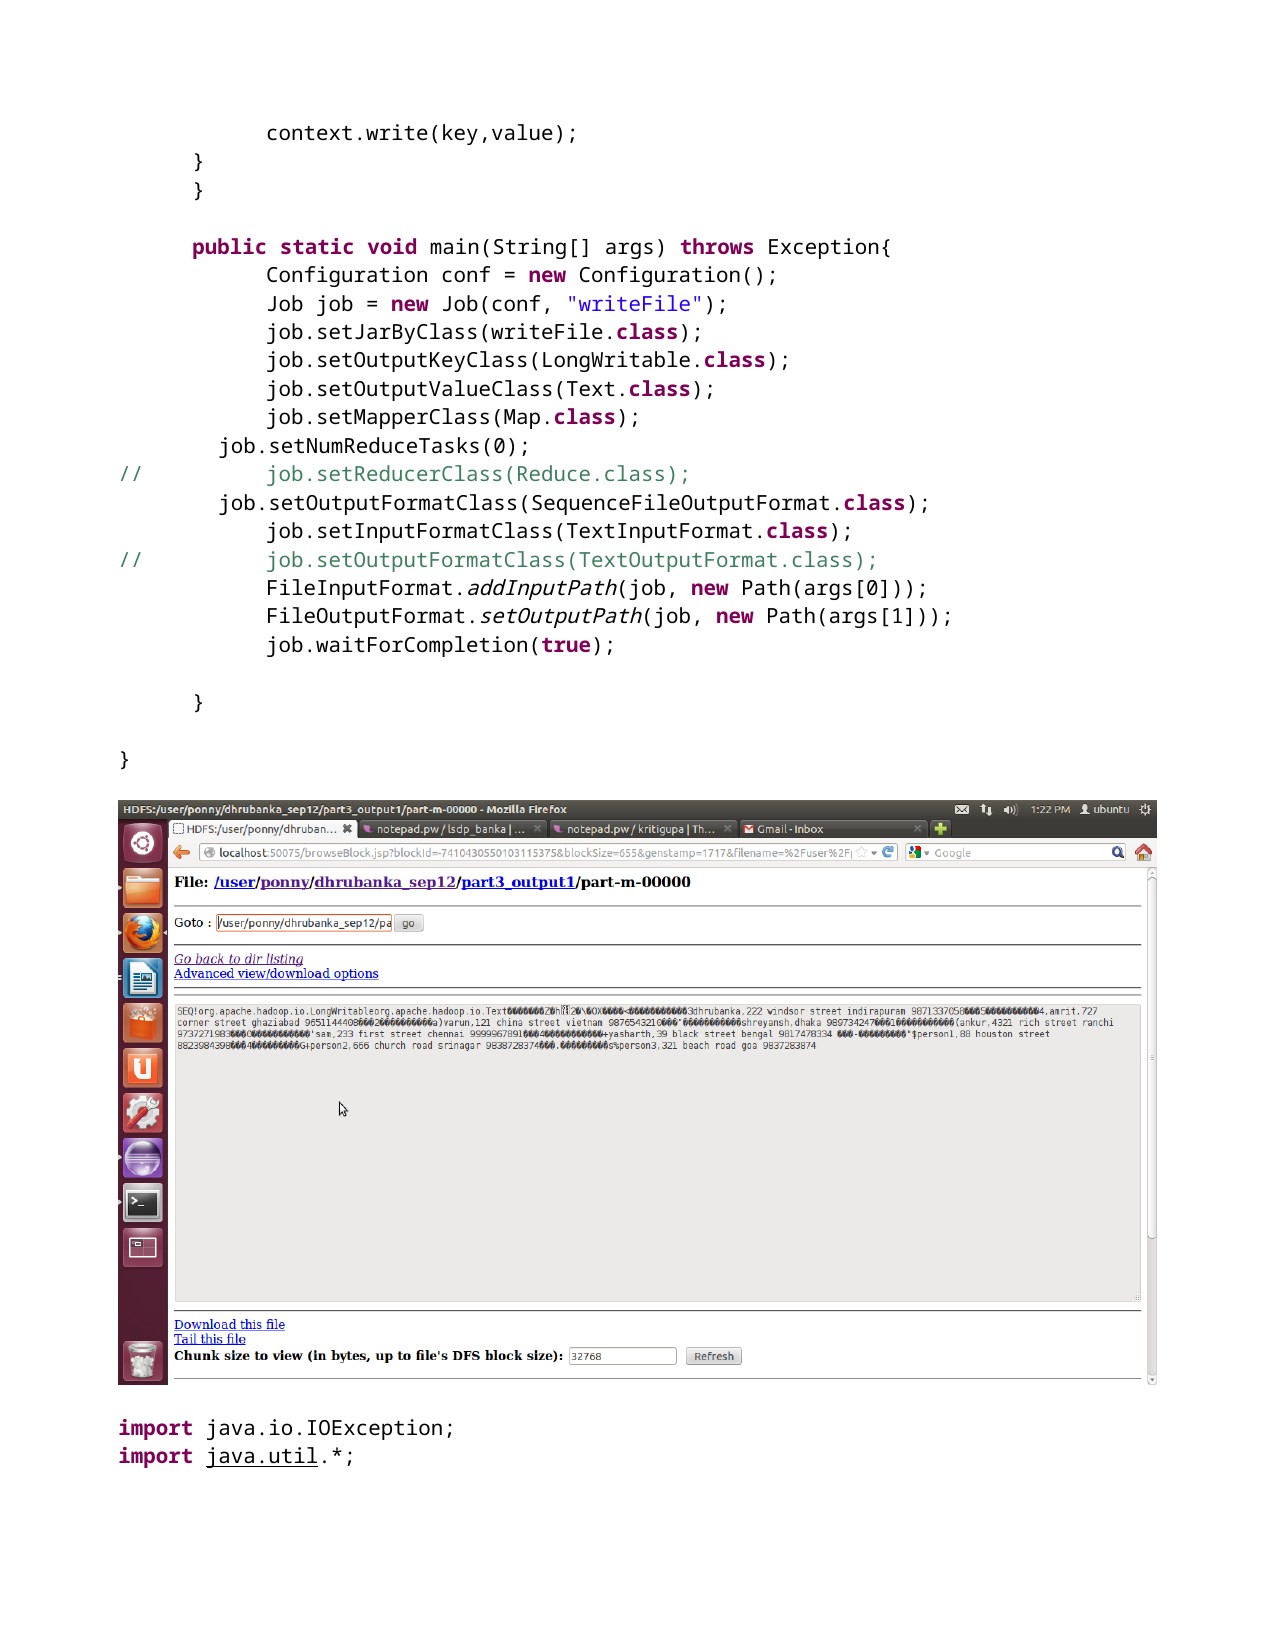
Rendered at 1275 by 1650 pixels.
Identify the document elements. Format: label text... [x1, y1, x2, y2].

text job.setInputFormatClass(TextInputFormat.class); [118, 516, 1157, 545]
text job.setMapperClass(Map.class); [118, 402, 1157, 431]
text } [118, 175, 1157, 203]
text FileInputFormat.addInputPath(job, new Path(args[0])); [118, 573, 1157, 602]
text job.waitForCompletion(true); [118, 630, 1157, 658]
text import java.util.*; [118, 1441, 1157, 1470]
text job.setOutputFormatClass(SequenceFileOutputFormat.class); [118, 488, 1157, 516]
text // job.setOutputFormatClass(TextOutputFormat.class); [118, 545, 1157, 573]
text FileOutputFormat.setOutputPath(job, new Path(args[1])); [118, 602, 1157, 630]
text // job.setReducerClass(Reduce.class); [118, 459, 1157, 488]
text public static void main(String[] args) throws Exception{ [118, 232, 1157, 260]
text job.setOutputValueClass(Text.class); [118, 374, 1157, 402]
text context.write(key,value); [118, 118, 1157, 147]
text } [118, 744, 1157, 772]
text } [118, 687, 1157, 715]
text Configuration conf = new Configuration(); [118, 260, 1157, 289]
text job.setNumReduceTasks(0); [118, 431, 1157, 459]
text import java.io.IOException; [118, 1413, 1157, 1441]
text job.setOutputKeyClass(LongWritable.class); [118, 346, 1157, 374]
picture [118, 800, 1157, 1385]
text } [118, 147, 1157, 175]
text job.setJarByClass(writeFile.class); [118, 317, 1157, 346]
text Job job = new Job(conf, "writeFile"); [118, 289, 1157, 317]
